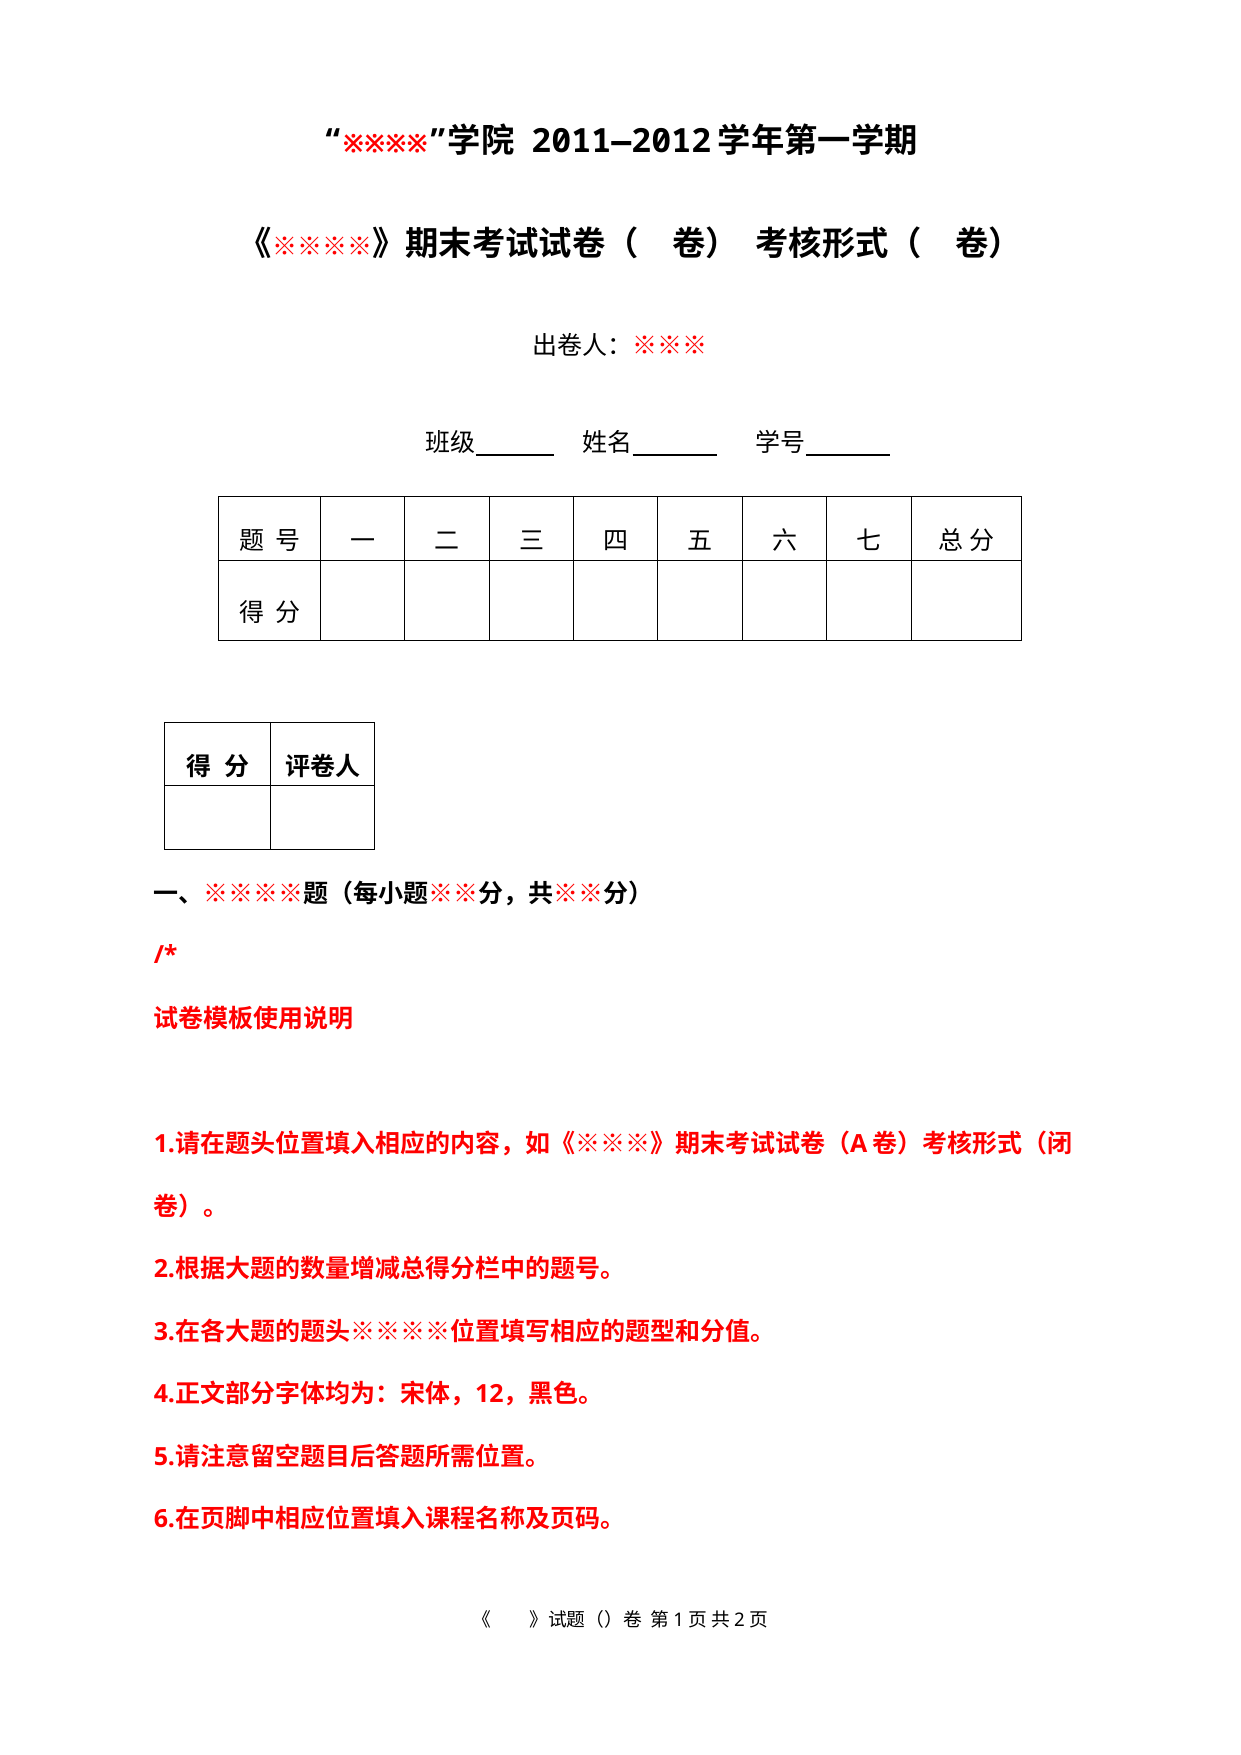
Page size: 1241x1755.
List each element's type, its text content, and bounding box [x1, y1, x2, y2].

table_header 评卷人 [271, 723, 374, 785]
table_header 二 [405, 497, 489, 559]
table_header 得 分 [165, 723, 270, 785]
table_cell 得 分 [219, 561, 320, 640]
table_cell [271, 786, 374, 849]
table_cell [165, 786, 270, 849]
text 试卷模板使用说明 [153, 975, 1087, 1037]
table_cell [743, 561, 826, 640]
table_cell [827, 561, 911, 640]
table_header 一 [321, 497, 404, 559]
table_header 四 [574, 497, 657, 559]
table_cell [321, 561, 404, 640]
text “※※※※”学院 2011—2012学年第一学期 [153, 96, 1087, 159]
text 一、※※※※题（每小题※※分，共※※分） [153, 850, 1087, 912]
text 5.请注意留空题目后答题所需位置。 [153, 1412, 1087, 1475]
table_header 七 [827, 497, 911, 559]
table_header 三 [490, 497, 573, 559]
text 出卷人：※※※ [153, 302, 1087, 365]
table_header 六 [743, 497, 826, 559]
text 2.根据大题的数量增减总得分栏中的题号。 [153, 1225, 1087, 1287]
table_cell [658, 561, 742, 640]
table_cell [490, 561, 573, 640]
table_cell [912, 561, 1021, 640]
text 《※※※※》期末考试试卷（ 卷） 考核形式（ 卷） [153, 199, 1087, 262]
text 6.在页脚中相应位置填入课程名称及页码。 [153, 1475, 1087, 1537]
table_header 题 号 [219, 497, 320, 559]
text 4.正文部分字体均为：宋体，12，黑色。 [153, 1350, 1087, 1412]
table_header 五 [658, 497, 742, 559]
text 班级 姓名 学号 [153, 399, 1087, 462]
text 1.请在题头位置填入相应的内容，如《※※※》期末考试试卷（A卷）考核形式（闭卷）。 [153, 1100, 1087, 1225]
text /* [153, 912, 1087, 975]
table_header 总 分 [912, 497, 1021, 559]
text 3.在各大题的题头※※※※位置填写相应的题型和分值。 [153, 1287, 1087, 1350]
table_cell [574, 561, 657, 640]
table_cell [405, 561, 489, 640]
